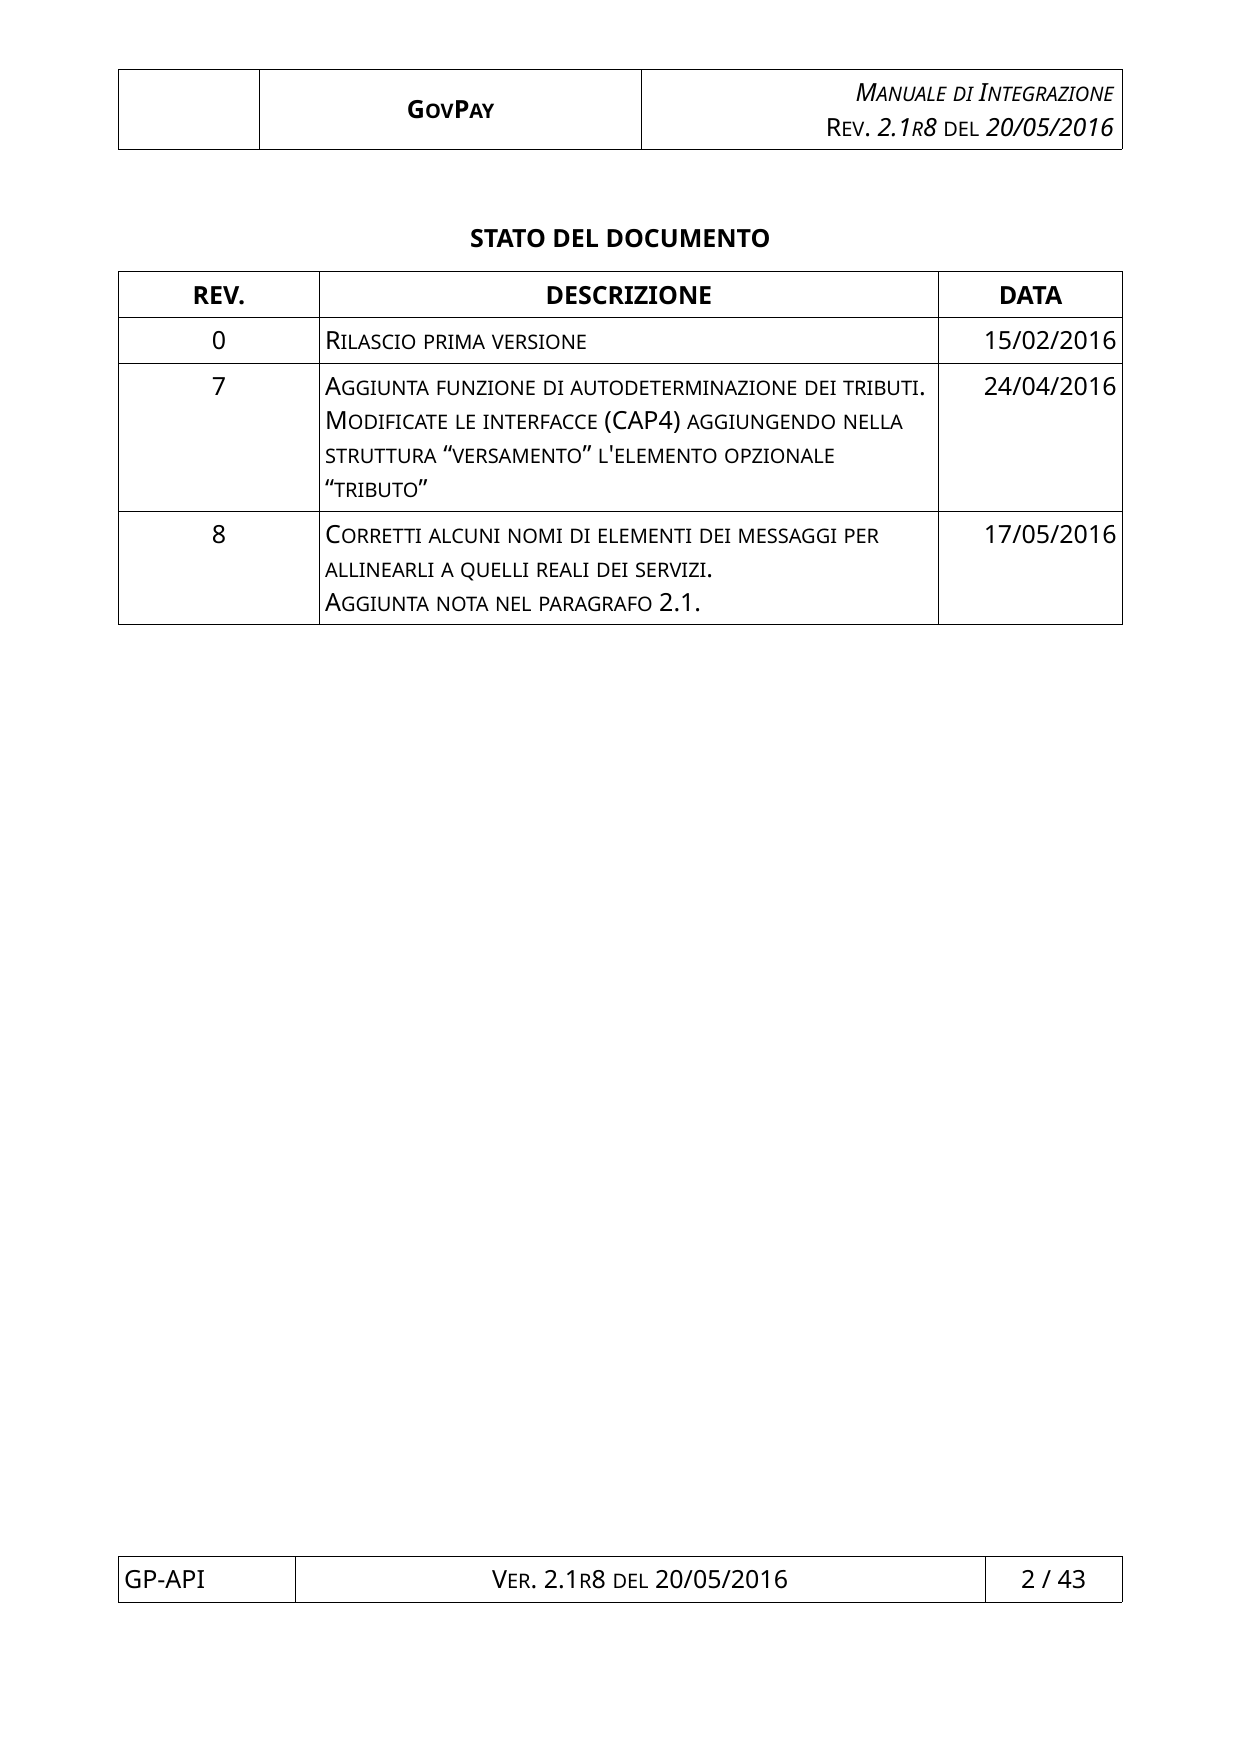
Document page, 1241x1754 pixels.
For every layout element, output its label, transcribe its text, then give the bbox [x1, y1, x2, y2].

table_cell 24/04/2016 [939, 364, 1122, 511]
table_cell 7 [119, 364, 319, 511]
table_header DATA [939, 272, 1122, 317]
table_cell 0 [119, 318, 319, 363]
text STATO DEL DOCUMENTO [118, 220, 1122, 254]
table_cell Corretti alcuni nomi di elementi dei messaggi per allinearli a quelli reali dei servizi. Aggiunta nota nel paragrafo 2.1. [320, 512, 938, 624]
table_cell 15/02/2016 [939, 318, 1122, 363]
table_cell 17/05/2016 [939, 512, 1122, 624]
table_header REV. [119, 272, 319, 317]
table_header DESCRIZIONE [320, 272, 938, 317]
table_cell Rilascio prima versione [320, 318, 938, 363]
table_cell 8 [119, 512, 319, 624]
table_cell Aggiunta funzione di autodeterminazione dei tributi. Modificate le interfacce (CAP4) aggiungendo nella struttura “versamento” l'elemento opzionale “tributo” [320, 364, 938, 511]
